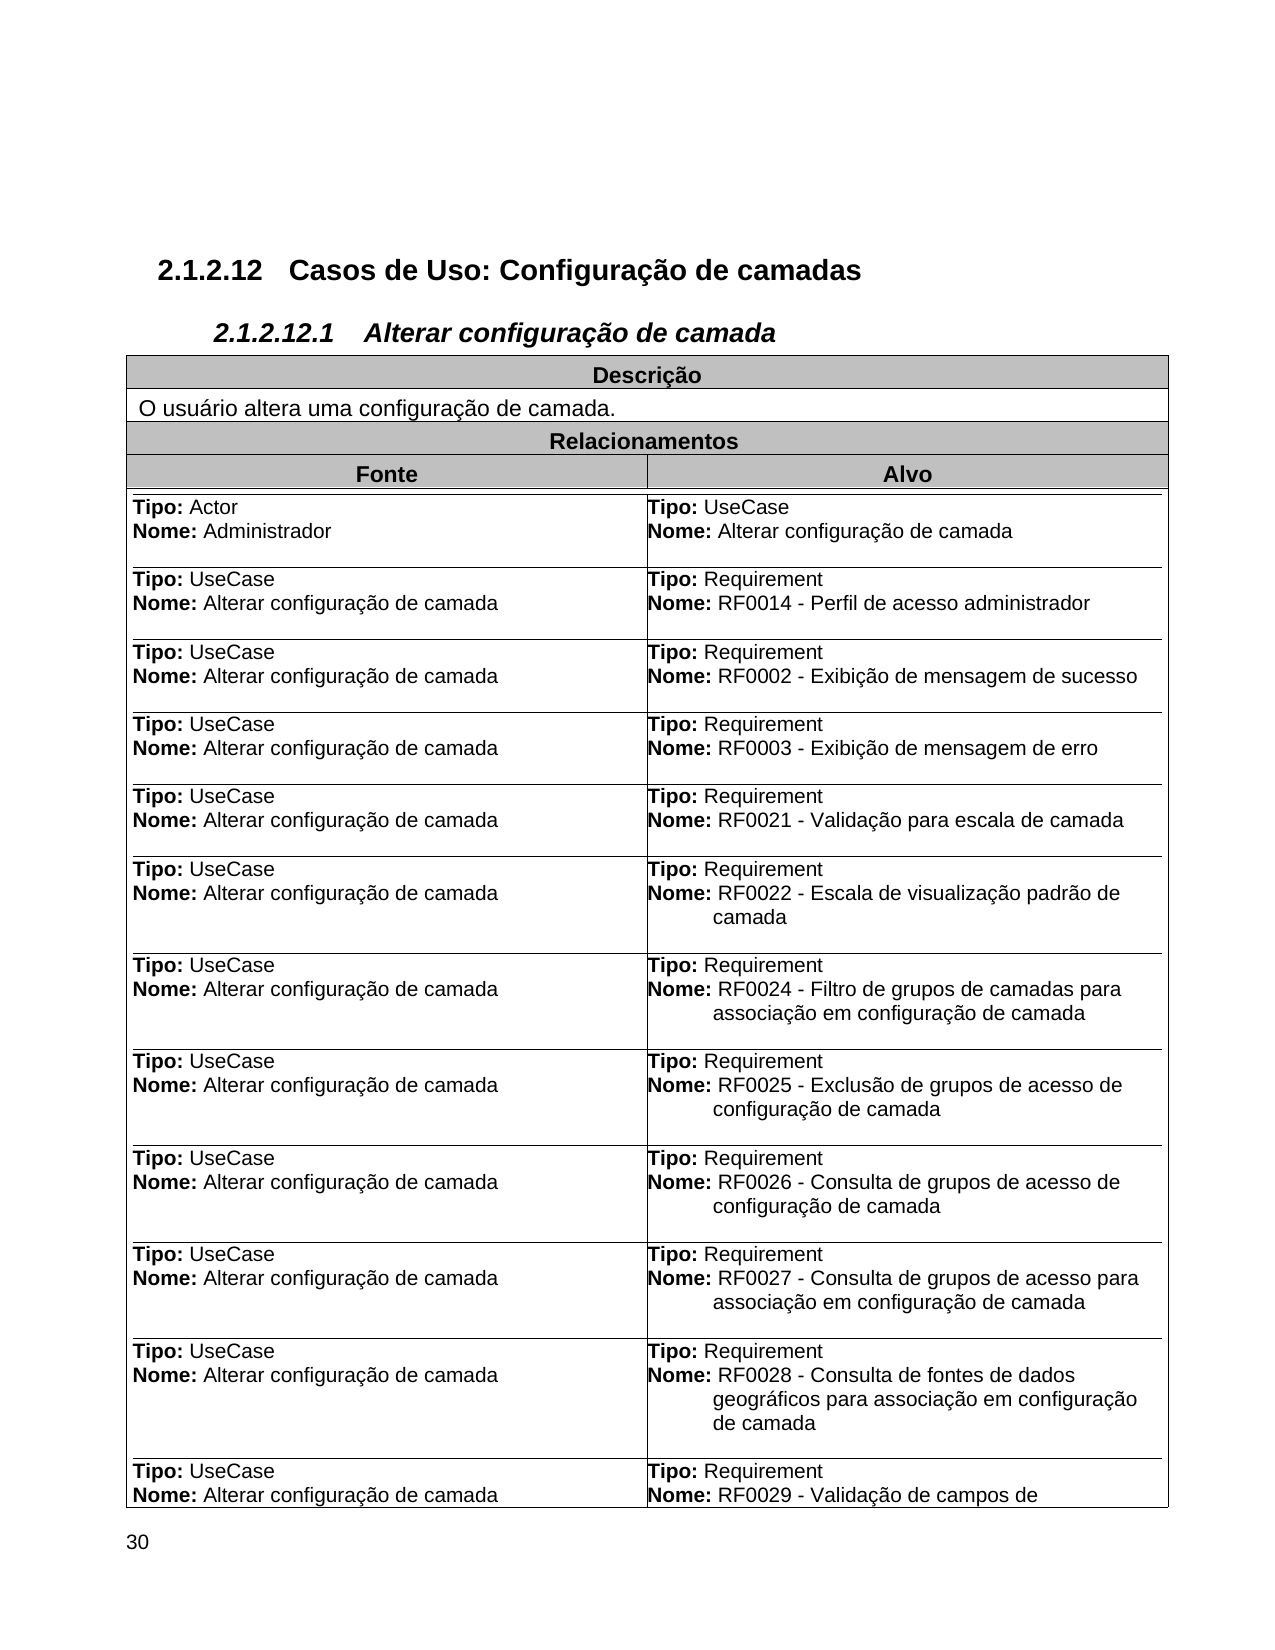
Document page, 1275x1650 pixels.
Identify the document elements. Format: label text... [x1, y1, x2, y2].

table_cell Tipo: UseCase Nome: Alterar configuração de camada [133, 1050, 647, 1145]
table_cell Relacionamentos [127, 422, 1168, 454]
table_cell Tipo: UseCase Nome: Alterar configuração de camada [133, 568, 647, 639]
table_cell Tipo: Requirement Nome: RF0028 - Consulta de fontes de dados geográficos para associação em configuração de camada [648, 1339, 1162, 1458]
table_cell Tipo: UseCase Nome: Alterar configuração de camada [133, 1459, 647, 1507]
table_cell Tipo: Requirement Nome: RF0027 - Consulta de grupos de acesso para associação em configuração de camada [648, 1243, 1162, 1338]
table_cell Tipo: Requirement Nome: RF0022 - Escala de visualização padrão de camada [648, 857, 1162, 952]
table_cell Tipo: UseCase Nome: Alterar configuração de camada [133, 1339, 647, 1458]
table_header Descrição [127, 356, 1168, 388]
table_cell Tipo: Requirement Nome: RF0021 - Validação para escala de camada [648, 785, 1162, 856]
table_cell O usuário altera uma configuração de camada. [127, 389, 1168, 421]
table_header Tipo: Actor Nome: Administrador [133, 495, 647, 567]
table_cell Tipo: UseCase Nome: Alterar configuração de camada [133, 640, 647, 711]
table_cell Tipo: Requirement Nome: RF0026 - Consulta de grupos de acesso de configuração de camada [648, 1146, 1162, 1242]
list Casos de Uso: Configuração de camadas [157, 253, 1155, 286]
table_cell [127, 489, 1168, 1507]
table_cell Tipo: UseCase Nome: Alterar configuração de camada [133, 713, 647, 784]
table_cell Tipo: Requirement Nome: RF0024 - Filtro de grupos de camadas para associação em configuração de camada [648, 954, 1162, 1049]
table_cell Alvo [648, 455, 1168, 487]
table_header Tipo: UseCase Nome: Alterar configuração de camada [648, 495, 1162, 567]
table_cell Tipo: UseCase Nome: Alterar configuração de camada [133, 857, 647, 952]
table_cell Tipo: UseCase Nome: Alterar configuração de camada [133, 1146, 647, 1242]
table_cell Tipo: UseCase Nome: Alterar configuração de camada [133, 1243, 647, 1338]
table_cell Tipo: Requirement Nome: RF0003 - Exibição de mensagem de erro [648, 713, 1162, 784]
table_cell Tipo: Requirement Nome: RF0025 - Exclusão de grupos de acesso de configuração de camada [648, 1050, 1162, 1145]
table_cell Tipo: Requirement Nome: RF0014 - Perfil de acesso administrador [648, 568, 1162, 639]
table_cell Tipo: Requirement Nome: RF0002 - Exibição de mensagem de sucesso [648, 640, 1162, 711]
table_cell Fonte [127, 455, 647, 487]
table_cell Tipo: Requirement Nome: RF0029 - Validação de campos de [648, 1459, 1162, 1507]
table_cell Tipo: UseCase Nome: Alterar configuração de camada [133, 954, 647, 1049]
table_cell Tipo: UseCase Nome: Alterar configuração de camada [133, 785, 647, 856]
list Alterar configuração de camada [214, 317, 1155, 349]
